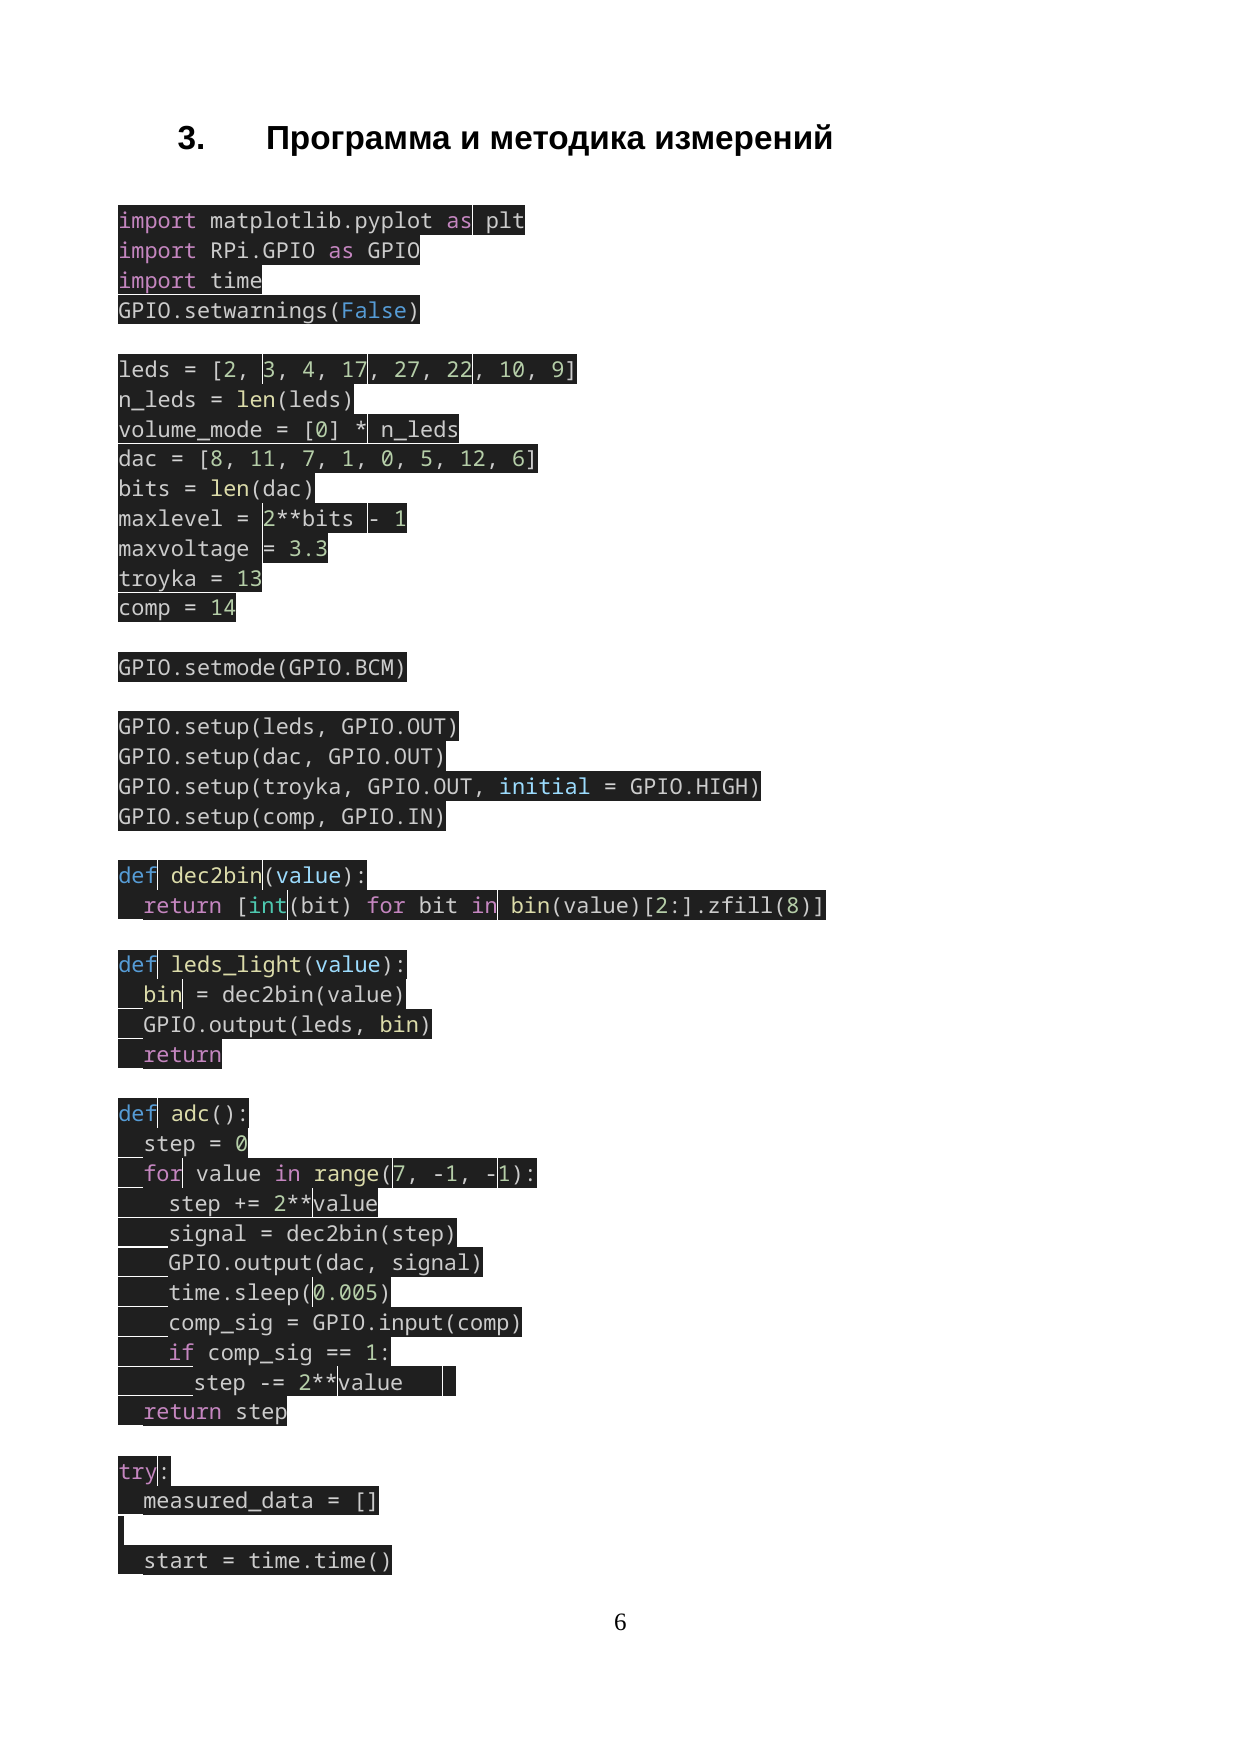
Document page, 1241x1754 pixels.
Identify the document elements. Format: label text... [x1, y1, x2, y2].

text GPIO.setwarnings(False) [118, 294, 1122, 324]
text import matplotlib.pyplot as plt [118, 205, 1122, 235]
text bin = dec2bin(value) [118, 979, 1122, 1009]
text measured_data = [] [118, 1486, 1122, 1515]
text comp = 14 [118, 592, 1122, 622]
text GPIO.setup(troyka, GPIO.OUT, initial = GPIO.HIGH) [118, 771, 1122, 801]
text start = time.time() [118, 1545, 1122, 1575]
text import RPi.GPIO as GPIO [118, 235, 1122, 265]
subtitle Программа и методика измерений [118, 118, 1122, 157]
text import time [118, 265, 1122, 294]
text for value in range(7, -1, -1): [118, 1158, 1122, 1188]
text return step [118, 1396, 1122, 1426]
text def adc(): [118, 1098, 1122, 1128]
text n_leds = len(leds) [118, 384, 1122, 414]
text time.sleep(0.005) [118, 1277, 1122, 1307]
text def dec2bin(value): [118, 860, 1122, 890]
text signal = dec2bin(step) [118, 1217, 1122, 1247]
text def leds_light(value): [118, 949, 1122, 979]
text GPIO.output(leds, bin) [118, 1009, 1122, 1039]
text GPIO.setmode(GPIO.BCM) [118, 652, 1122, 682]
text GPIO.output(dac, signal) [118, 1247, 1122, 1277]
text step -= 2**value [118, 1366, 1122, 1396]
text maxlevel = 2**bits - 1 [118, 503, 1122, 533]
text return [int(bit) for bit in bin(value)[2:].zfill(8)] [118, 890, 1122, 920]
text bits = len(dac) [118, 473, 1122, 503]
text maxvoltage = 3.3 [118, 533, 1122, 563]
text comp_sig = GPIO.input(comp) [118, 1307, 1122, 1337]
text volume_mode = [0] * n_leds [118, 414, 1122, 443]
text troyka = 13 [118, 563, 1122, 592]
text GPIO.setup(dac, GPIO.OUT) [118, 741, 1122, 771]
text return [118, 1039, 1122, 1069]
text GPIO.setup(comp, GPIO.IN) [118, 801, 1122, 831]
text dac = [8, 11, 7, 1, 0, 5, 12, 6] [118, 443, 1122, 473]
text if comp_sig == 1: [118, 1337, 1122, 1366]
text leds = [2, 3, 4, 17, 27, 22, 10, 9] [118, 354, 1122, 384]
text GPIO.setup(leds, GPIO.OUT) [118, 711, 1122, 741]
text try: [118, 1456, 1122, 1486]
text step += 2**value [118, 1188, 1122, 1217]
text step = 0 [118, 1128, 1122, 1158]
